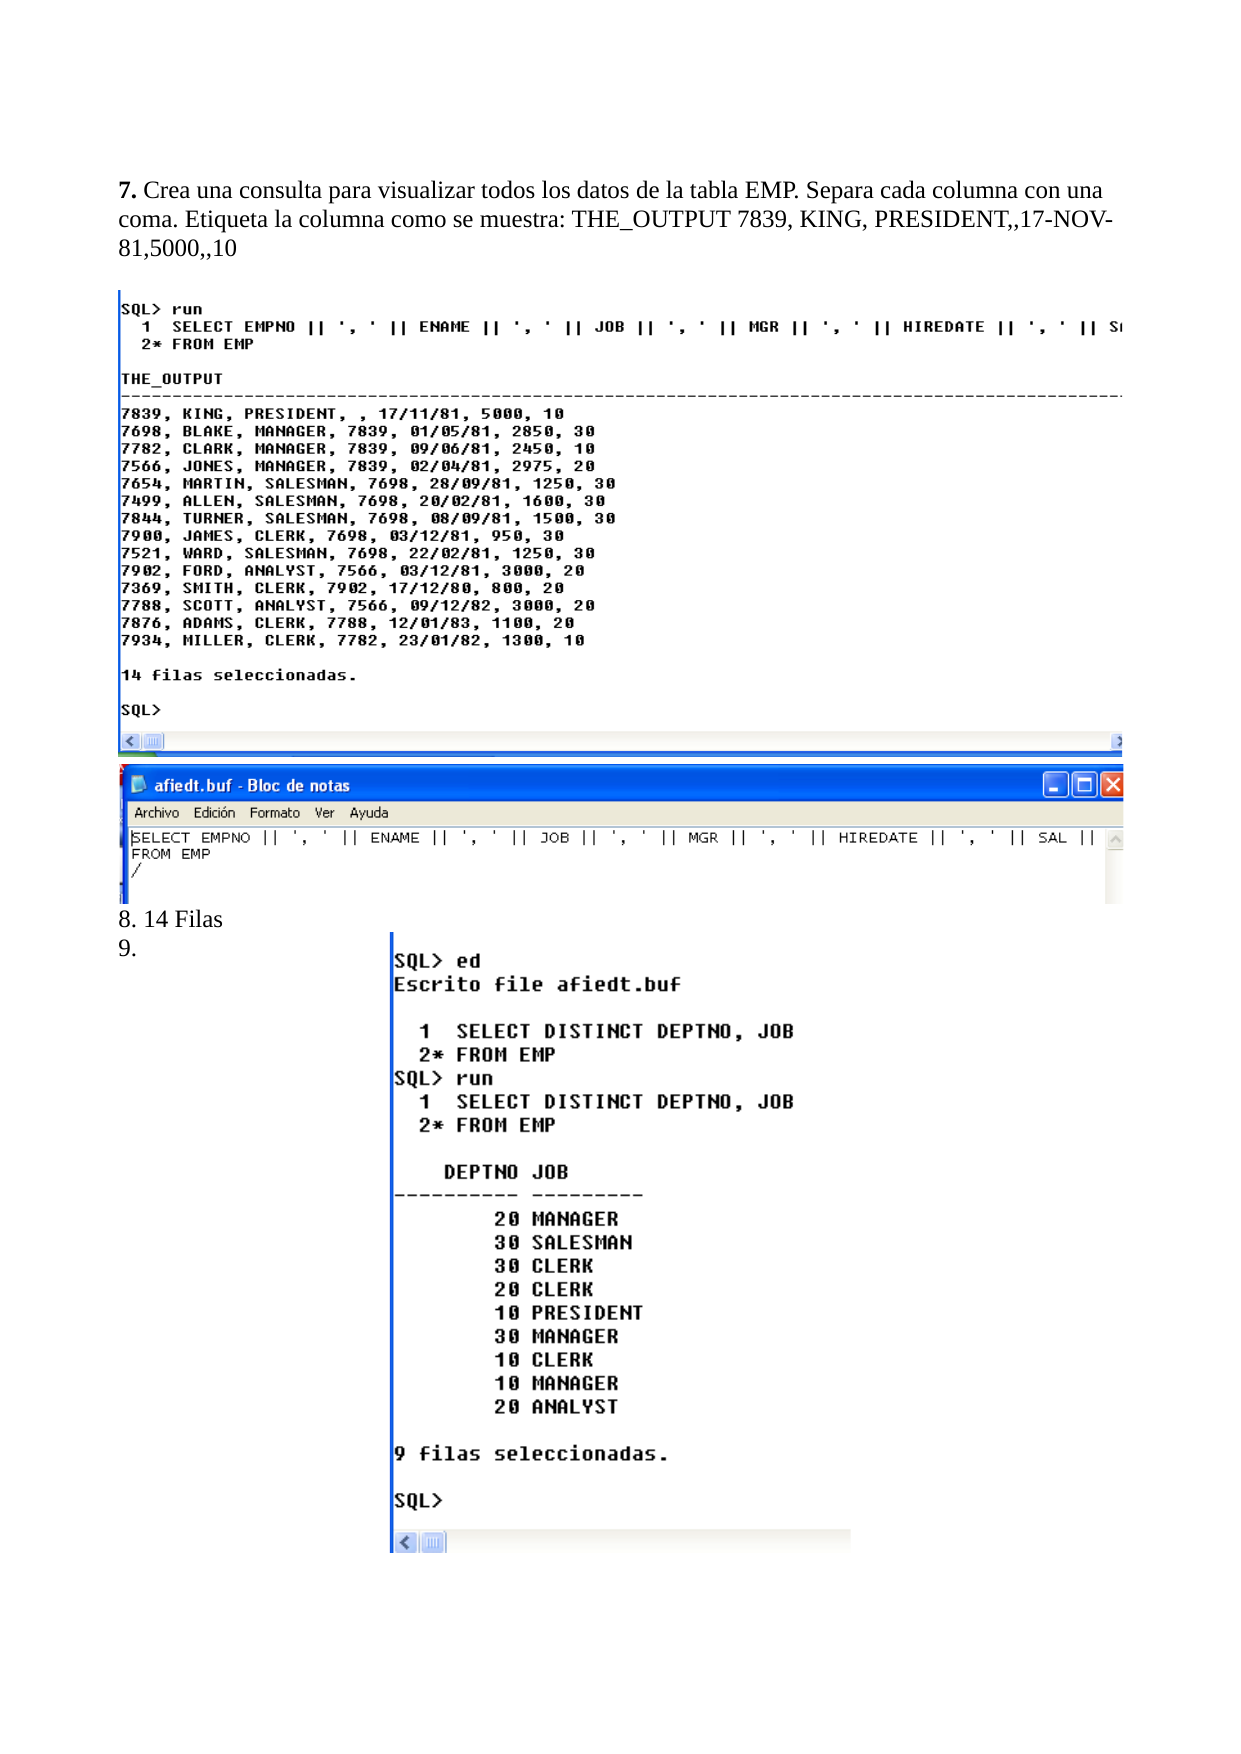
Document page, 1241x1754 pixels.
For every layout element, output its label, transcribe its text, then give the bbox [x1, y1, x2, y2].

picture [118, 290, 1123, 757]
picture [119, 764, 1124, 904]
text [851, 933, 1122, 961]
text 8. 14 Filas [118, 757, 1122, 933]
text 7. Crea una consulta para visualizar todos los datos de la tabla EMP. Separa cada columna con una coma. Etiqueta la columna como se muestra: THE_OUTPUT 7839, KING, PRESIDENT,,17-NOV-81,5000,,10 [118, 176, 1122, 262]
text 9. [118, 933, 389, 961]
picture [389, 932, 851, 1553]
